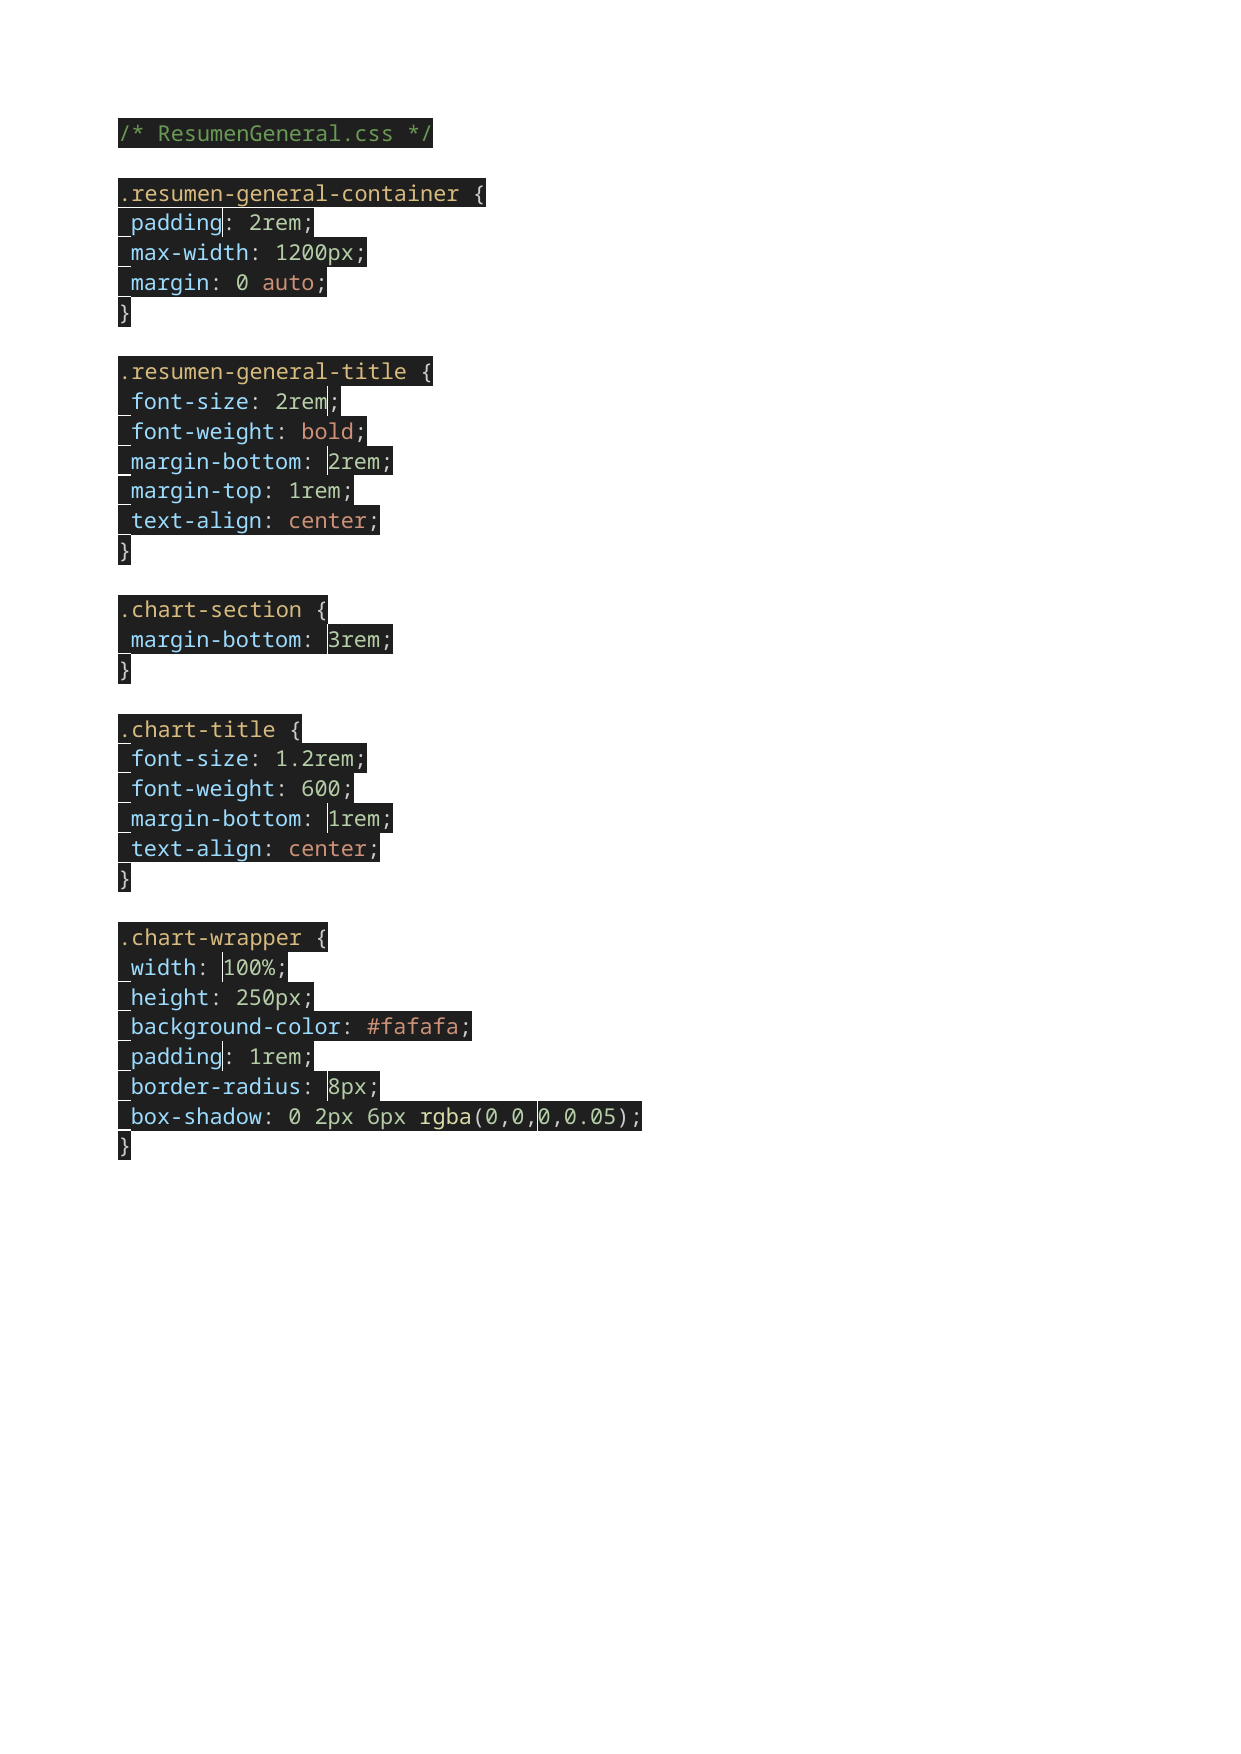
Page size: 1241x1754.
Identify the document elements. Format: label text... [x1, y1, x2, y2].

text margin-bottom: 1rem; [118, 803, 1122, 833]
text font-weight: bold; [118, 416, 1122, 446]
text box-shadow: 0 2px 6px rgba(0,0,0,0.05); [118, 1101, 1122, 1131]
text } [118, 1131, 1122, 1160]
text .resumen-general-title { [118, 356, 1122, 386]
text margin-bottom: 2rem; [118, 446, 1122, 475]
text text-align: center; [118, 833, 1122, 862]
text background-color: #fafafa; [118, 1011, 1122, 1041]
text .chart-section { [118, 594, 1122, 624]
text border-radius: 8px; [118, 1071, 1122, 1101]
text margin: 0 auto; [118, 267, 1122, 297]
text } [118, 654, 1122, 684]
text padding: 2rem; [118, 207, 1122, 237]
text .chart-wrapper { [118, 922, 1122, 952]
text padding: 1rem; [118, 1041, 1122, 1071]
text } [118, 535, 1122, 565]
text margin-bottom: 3rem; [118, 624, 1122, 654]
text text-align: center; [118, 505, 1122, 535]
text } [118, 862, 1122, 892]
text font-size: 1.2rem; [118, 743, 1122, 773]
text /* ResumenGeneral.css */ [118, 118, 1122, 148]
text font-weight: 600; [118, 773, 1122, 803]
text } [118, 297, 1122, 327]
text max-width: 1200px; [118, 237, 1122, 267]
text margin-top: 1rem; [118, 475, 1122, 505]
text font-size: 2rem; [118, 386, 1122, 416]
text width: 100%; [118, 952, 1122, 982]
text height: 250px; [118, 982, 1122, 1011]
text .chart-title { [118, 713, 1122, 743]
text .resumen-general-container { [118, 178, 1122, 207]
